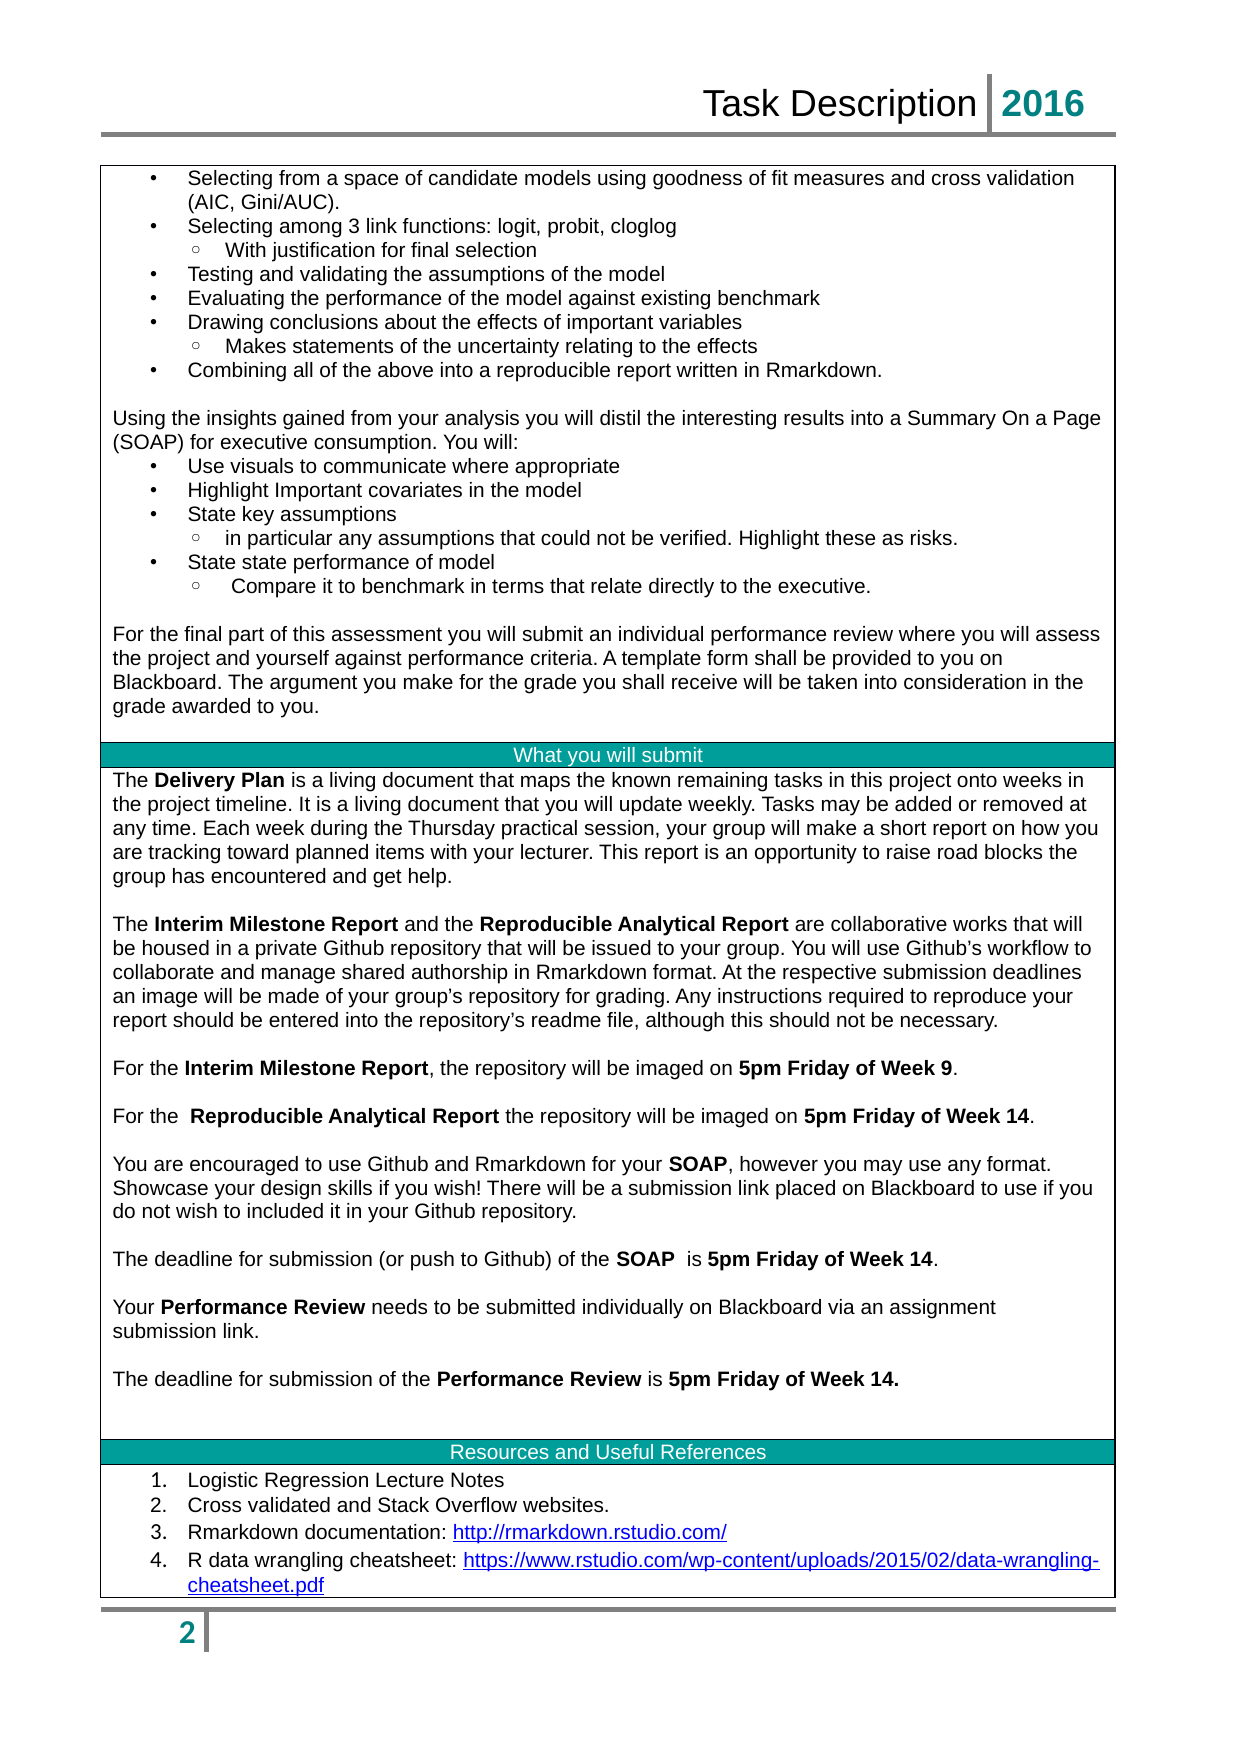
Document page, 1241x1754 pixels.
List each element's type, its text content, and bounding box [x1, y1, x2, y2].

table_cell The Delivery Plan is a living document that maps the known remaining tasks in this project onto weeks in the project timeline. It is a living document that you will update weekly. Tasks may be added or removed at any time. Each week during the Thursday practical session, your group will make a short report on how you are tracking toward planned items with your lecturer. This report is an opportunity to raise road blocks the group has encountered and get help. The Interim Milestone Report and the Reproducible Analytical Report are collaborative works that will be housed in a private Github repository that will be issued to your group. You will use Github’s workflow to collaborate and manage shared authorship in Rmarkdown format. At the respective submission deadlines an image will be made of your group’s repository for grading. Any instructions required to reproduce your report should be entered into the repository’s readme file, although this should not be necessary. For the Interim Milestone Report, the repository will be imaged on 5pm Friday of Week 9. For the Reproducible Analytical Report the repository will be imaged on 5pm Friday of Week 14. You are encouraged to use Github and Rmarkdown for your SOAP, however you may use any format. Showcase your design skills if you wish! There will be a submission link placed on Blackboard to use if you do not wish to included it in your Github repository. The deadline for submission (or push to Github) of the SOAP is 5pm Friday of Week 14. Your Performance Review needs to be submitted individually on Blackboard via an assignment submission link. The deadline for submission of the Performance Review is 5pm Friday of Week 14. [101, 768, 1114, 1439]
table_cell What you will submit [101, 743, 1114, 767]
table_cell Logistic Regression Lecture Notes Cross validated and Stack Overflow websites. Rmarkdown documentation: http://rmarkdown.rstudio.com/ R data wrangling cheatsheet: https://www.rstudio.com/wp-content/uploads/2015/02/data-wrangling-cheatsheet.pdf Github workflow guide: https://guides.github.com/introduction/flow/ Blackboard Folder for this Project. [101, 1465, 1114, 1597]
table_cell The overarching task is the creation of a statistical model for loan default. You will use binomial regression within the generalised linear modelling framework to build this model. Models like the one you will build are used by money lending organisations to assign probability of default to loan applications. This information allows effective management of a lending (credit risk) portfolio. You will plan your work from the project outset and update the plan as you complete tasks or come to better understanding of the remaining work. Initially you will work toward the interim milestone, which will be to complete preparation of the data for analysis. This will involve: joining, filtering, and cleaning data form 2 sources documenting your decisions on how to handle missing and unusual data defining and creating the response variable excluding variables contaminated by information relating to the response applying variable selection algorithms or heuristics taught in the course to narrow down the large number of covariates for modelling. Combining all of the above into a reproducible interim report written in Rmarkdown. Using your dataset, you will build a model for risk of loan default using binomial regression. This will involve: Exploratory analysis of variables of usual interest in credit risk. It will be up to you to find out what these are from Bank of Queensland analysts. Selecting from a space of candidate models using goodness of fit measures and cross validation (AIC, Gini/AUC). Selecting among 3 link functions: logit, probit, cloglog With justification for final selection Testing and validating the assumptions of the model Evaluating the performance of the model against existing benchmark Drawing conclusions about the effects of important variables Makes statements of the uncertainty relating to the effects Combining all of the above into a reproducible report written in Rmarkdown. Using the insights gained from your analysis you will distil the interesting results into a Summary On a Page (SOAP) for executive consumption. You will: Use visuals to communicate where appropriate Highlight Important covariates in the model State key assumptions in particular any assumptions that could not be verified. Highlight these as risks. State state performance of model Compare it to benchmark in terms that relate directly to the executive. For the final part of this assessment you will submit an individual performance review where you will assess the project and yourself against performance criteria. A template form shall be provided to you on Blackboard. The argument you make for the grade you shall receive will be taken into consideration in the grade awarded to you. [101, 166, 1114, 742]
table_cell Resources and Useful References [101, 1440, 1114, 1464]
